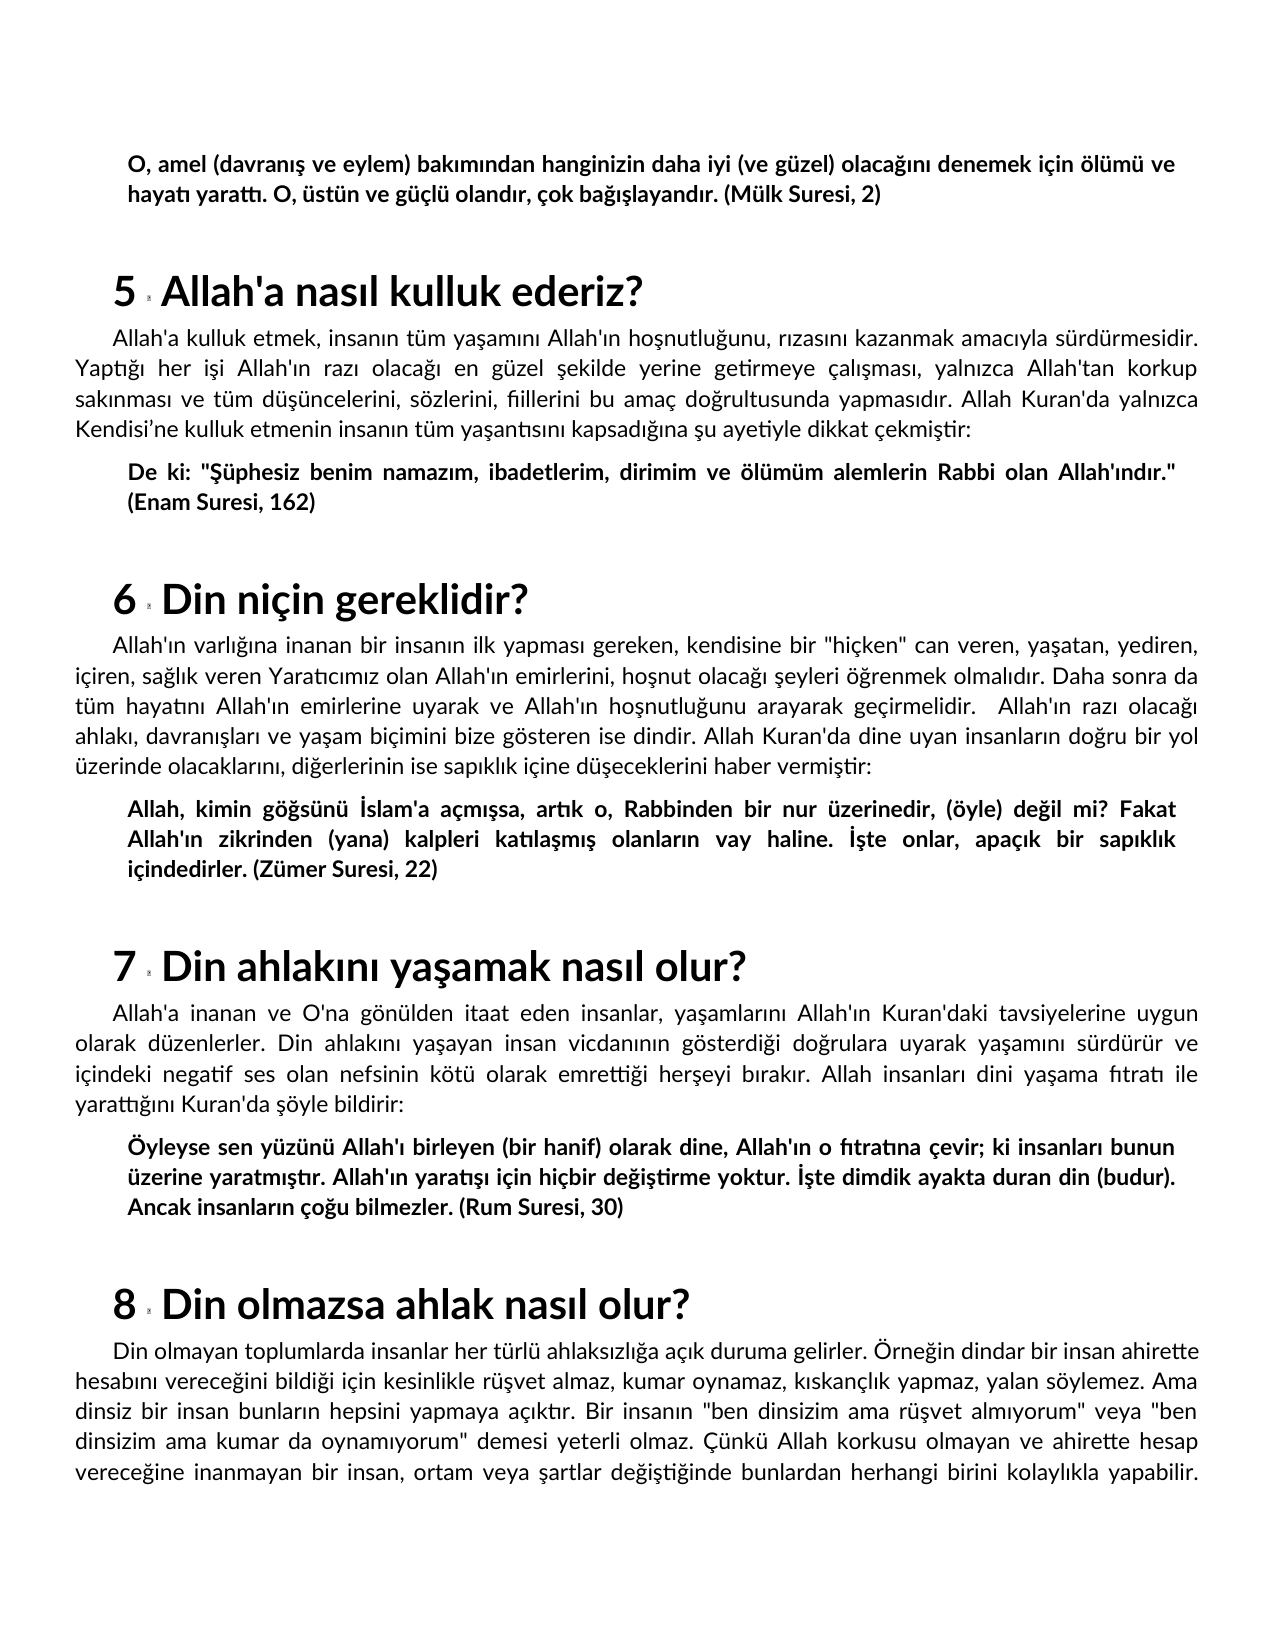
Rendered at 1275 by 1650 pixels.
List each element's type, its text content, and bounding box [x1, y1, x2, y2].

subtitle 5  Allah'a nasıl kulluk ederiz? [112, 266, 1200, 316]
text De ki: "Şüphesiz benim namazım, ibadetlerim, dirimim ve ölümüm alemlerin Rabbi olan Allah'ındır." (Enam Suresi, 162) [127, 457, 1177, 515]
text Allah, kimin göğsünü İslam'a açmışsa, artık o, Rabbinden bir nur üzerinedir, (öyle) değil mi? Fakat Allah'ın zikrinden (yana) kalpleri katılaşmış olanların vay haline. İşte onlar, apaçık bir sapıklık içindedirler. (Zümer Suresi, 22) [127, 795, 1177, 883]
text Öyleyse sen yüzünü Allah'ı birleyen (bir hanif) olarak dine, Allah'ın o fıtratına çevir; ki insanları bunun üzerine yaratmıştır. Allah'ın yaratışı için hiçbir değiştirme yoktur. İşte dimdik ayakta duran din (budur). Ancak insanların çoğu bilmezler. (Rum Suresi, 30) [127, 1132, 1177, 1220]
text O, amel (davranış ve eylem) bakımından hanginizin daha iyi (ve güzel) olacağını denemek için ölümü ve hayatı yarattı. O, üstün ve güçlü olandır, çok bağışlayandır. (Mülk Suresi, 2) [127, 150, 1177, 208]
subtitle 6  Din niçin gereklidir? [112, 573, 1200, 623]
text Allah'a inanan ve O'na gönülden itaat eden insanlar, yaşamlarını Allah'ın Kuran'daki tavsiyelerine uygun olarak düzenlerler. Din ahlakını yaşayan insan vicdanının gösterdiği doğrulara uyarak yaşamını sürdürür ve içindeki negatif ses olan nefsinin kötü olarak emrettiği herşeyi bırakır. Allah insanları dini yaşama fıtratı ile yarattığını Kuran'da şöyle bildirir: [75, 999, 1200, 1117]
text Din olmayan toplumlarda insanlar her türlü ahlaksızlığa açık duruma gelirler. Örneğin dindar bir insan ahirette hesabını vereceğini bildiği için kesinlikle rüşvet almaz, kumar oynamaz, kıskançlık yapmaz, yalan söylemez. Ama dinsiz bir insan bunların hepsini yapmaya açıktır. Bir insanın "ben dinsizim ama rüşvet almıyorum" veya "ben dinsizim ama kumar da oynamıyorum" demesi yeterli olmaz. Çünkü Allah korkusu olmayan ve ahirette hesap vereceğine inanmayan bir insan, ortam veya şartlar değiştiğinde bunlardan herhangi birini kolaylıkla yapabilir. [75, 1336, 1200, 1485]
subtitle 7  Din ahlakını yaşamak nasıl olur? [112, 941, 1200, 991]
text Allah'ın varlığına inanan bir insanın ilk yapması gereken, kendisine bir "hiçken" can veren, yaşatan, yediren, içiren, sağlık veren Yaratıcımız olan Allah'ın emirlerini, hoşnut olacağı şeyleri öğrenmek olmalıdır. Daha sonra da tüm hayatını Allah'ın emirlerine uyarak ve Allah'ın hoşnutluğunu arayarak geçirmelidir. Allah'ın razı olacağı ahlakı, davranışları ve yaşam biçimini bize gösteren ise dindir. Allah Kuran'da dine uyan insanların doğru bir yol üzerinde olacaklarını, diğerlerinin ise sapıklık içine düşeceklerini haber vermiştir: [75, 631, 1200, 779]
text Allah'a kulluk etmek, insanın tüm yaşamını Allah'ın hoşnutluğunu, rızasını kazanmak amacıyla sürdürmesidir. Yaptığı her işi Allah'ın razı olacağı en güzel şekilde yerine getirmeye çalışması, yalnızca Allah'tan korkup sakınması ve tüm düşüncelerini, sözlerini, fiillerini bu amaç doğrultusunda yapmasıdır. Allah Kuran'da yalnızca Kendisi’ne kulluk etmenin insanın tüm yaşantısını kapsadığına şu ayetiyle dikkat çekmiştir: [75, 324, 1200, 442]
subtitle 8  Din olmazsa ahlak nasıl olur? [112, 1278, 1200, 1328]
